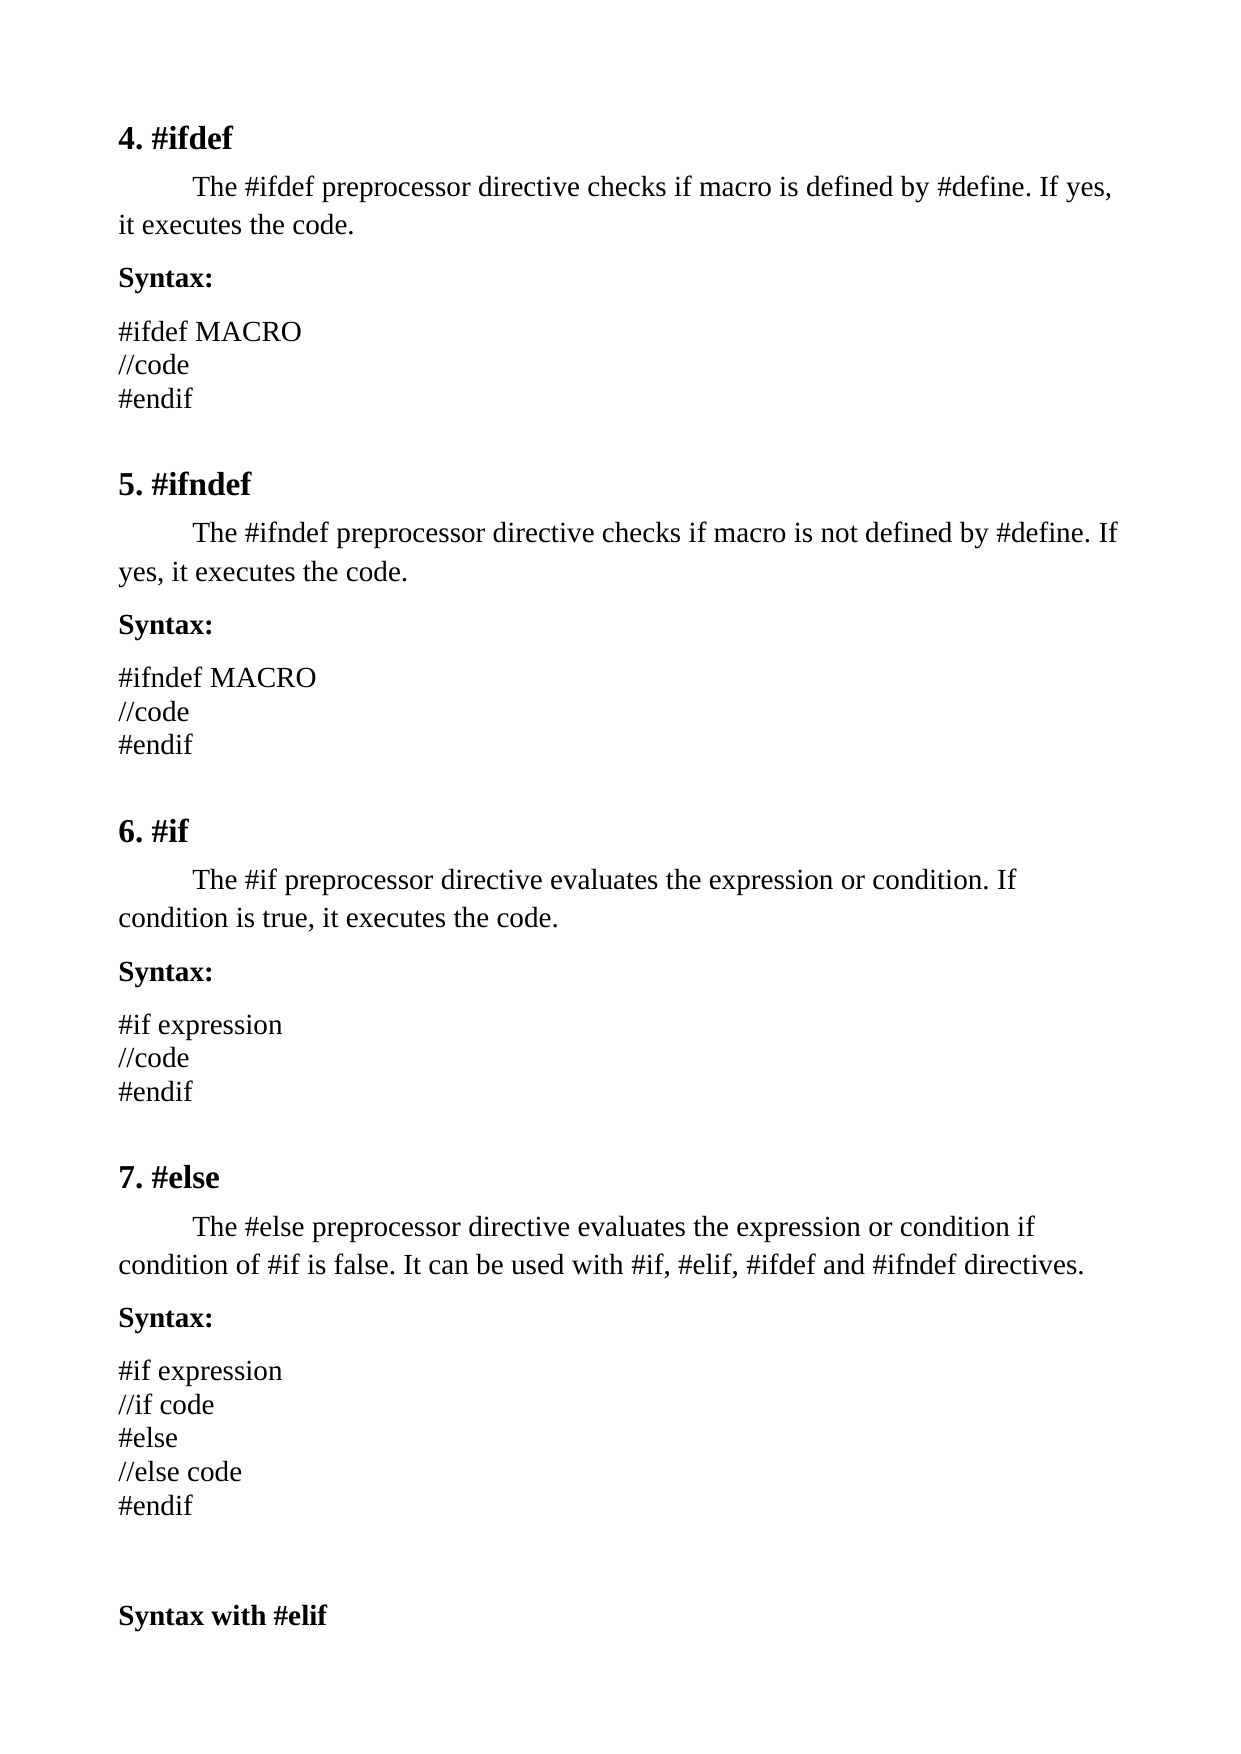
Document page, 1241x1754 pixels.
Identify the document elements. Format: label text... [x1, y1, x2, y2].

text //code [118, 694, 1122, 727]
text The #else preprocessor directive evaluates the expression or condition if condition of #if is false. It can be used with #if, #elif, #ifdef and #ifndef directives. [118, 1209, 1122, 1281]
subtitle 7. #else [118, 1158, 1122, 1196]
subtitle 4. #ifdef [118, 118, 1122, 156]
text #ifdef MACRO [118, 314, 1122, 347]
text //code [118, 1040, 1122, 1074]
text The #if preprocessor directive evaluates the expression or condition. If condition is true, it executes the code. [118, 862, 1122, 934]
text #endif [118, 381, 1122, 414]
text Syntax with #elif [118, 1598, 1122, 1632]
text The #ifdef preprocessor directive checks if macro is defined by #define. If yes, it executes the code. [118, 169, 1122, 241]
text //if code [118, 1387, 1122, 1421]
text #else [118, 1421, 1122, 1454]
text #endif [118, 727, 1122, 761]
text #if expression [118, 1353, 1122, 1387]
text #if expression [118, 1007, 1122, 1040]
text Syntax: [118, 261, 1122, 294]
text Syntax: [118, 954, 1122, 987]
text Syntax: [118, 1300, 1122, 1334]
text //else code [118, 1454, 1122, 1488]
text The #ifndef preprocessor directive checks if macro is not defined by #define. If yes, it executes the code. [118, 516, 1122, 588]
text #endif [118, 1488, 1122, 1521]
text #ifndef MACRO [118, 660, 1122, 694]
subtitle 6. #if [118, 811, 1122, 849]
text #endif [118, 1074, 1122, 1107]
text Syntax: [118, 607, 1122, 641]
text //code [118, 347, 1122, 381]
subtitle 5. #ifndef [118, 465, 1122, 503]
